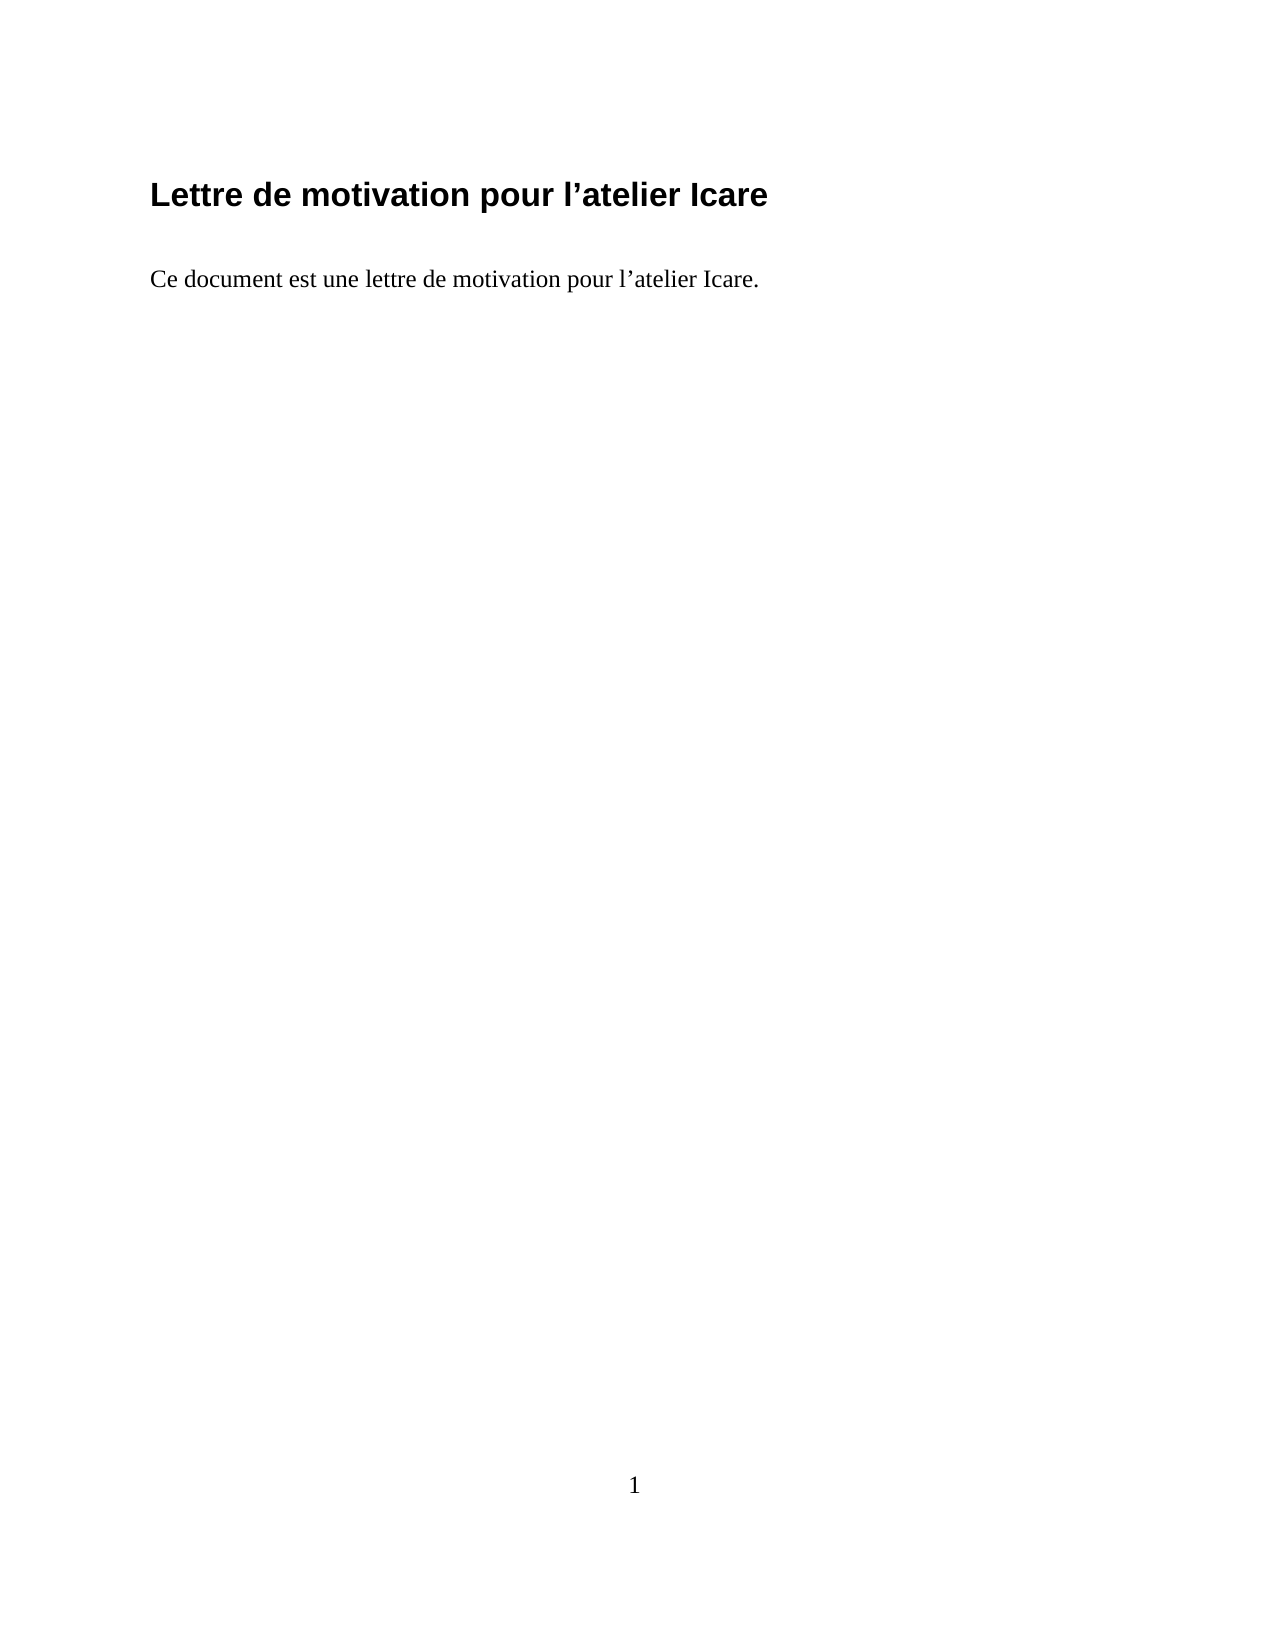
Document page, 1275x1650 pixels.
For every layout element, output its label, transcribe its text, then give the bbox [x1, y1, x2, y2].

text Ce document est une lettre de motivation pour l’atelier Icare. [150, 264, 1125, 293]
subtitle Lettre de motivation pour l’atelier Icare [150, 175, 1125, 214]
